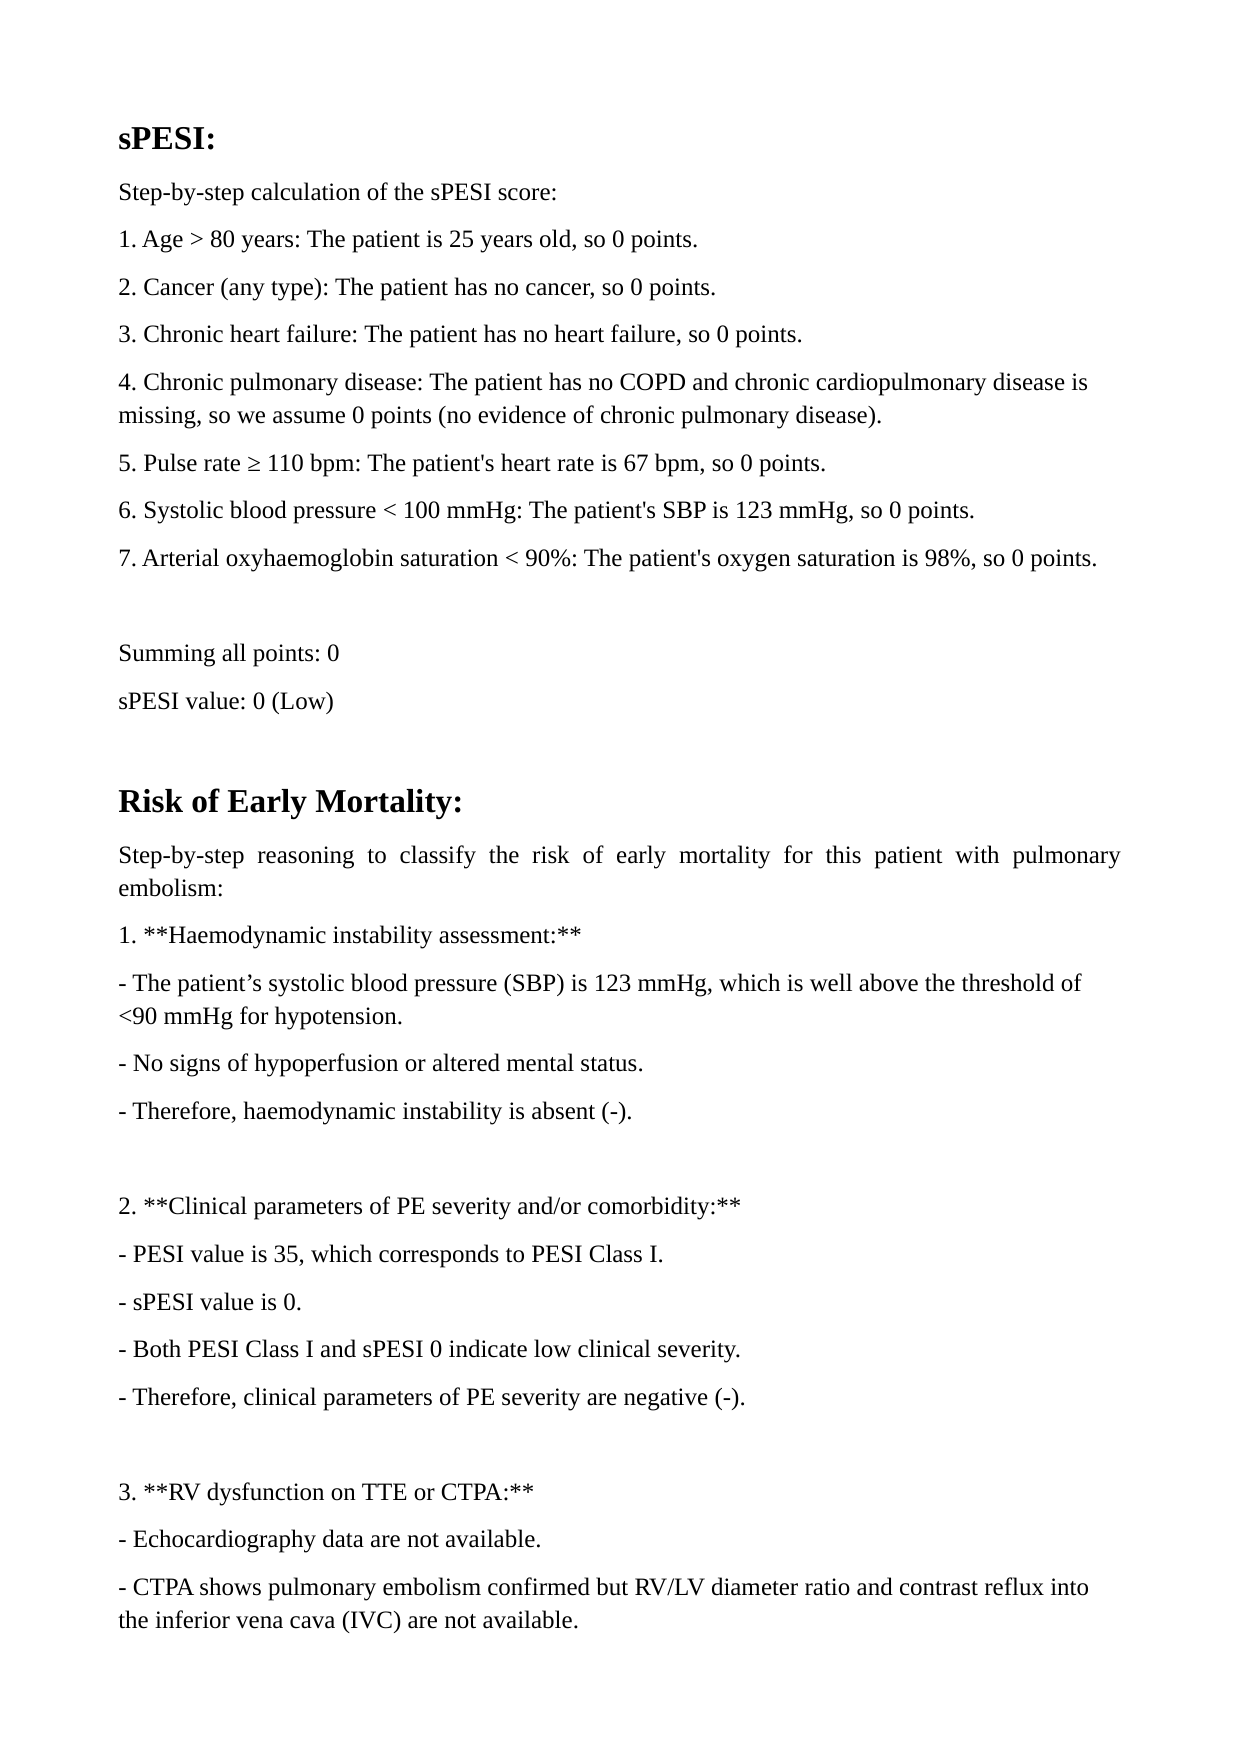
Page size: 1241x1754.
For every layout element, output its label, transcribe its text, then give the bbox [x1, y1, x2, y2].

text - PESI value is 35, which corresponds to PESI Class I. [118, 1239, 1122, 1268]
text - Echocardiography data are not available. [118, 1524, 1122, 1553]
text 2. **Clinical parameters of PE severity and/or comorbidity:** [118, 1191, 1122, 1220]
text - Therefore, haemodynamic instability is absent (-). [118, 1096, 1122, 1125]
text - sPESI value is 0. [118, 1287, 1122, 1315]
text Step-by-step reasoning to classify the risk of early mortality for this patient with pulmonary embolism: [118, 840, 1122, 901]
text 3. Chronic heart failure: The patient has no heart failure, so 0 points. [118, 319, 1122, 348]
text 1. Age > 80 years: The patient is 25 years old, so 0 points. [118, 224, 1122, 253]
text 3. **RV dysfunction on TTE or CTPA:** [118, 1477, 1122, 1506]
text - CTPA shows pulmonary embolism confirmed but RV/LV diameter ratio and contrast reflux into the inferior vena cava (IVC) are not available. [118, 1572, 1122, 1634]
text 5. Pulse rate ≥ 110 bpm: The patient's heart rate is 67 bpm, so 0 points. [118, 448, 1122, 477]
text sPESI: [118, 118, 1122, 156]
text 7. Arterial oxyhaemoglobin saturation < 90%: The patient's oxygen saturation is 98%, so 0 points. [118, 543, 1122, 572]
text 2. Cancer (any type): The patient has no cancer, so 0 points. [118, 272, 1122, 301]
text Risk of Early Mortality: [118, 781, 1122, 819]
text - The patient’s systolic blood pressure (SBP) is 123 mmHg, which is well above the threshold of <90 mmHg for hypotension. [118, 968, 1122, 1030]
text - Therefore, clinical parameters of PE severity are negative (-). [118, 1382, 1122, 1411]
text Step-by-step calculation of the sPESI score: [118, 177, 1122, 206]
text 4. Chronic pulmonary disease: The patient has no COPD and chronic cardiopulmonary disease is missing, so we assume 0 points (no evidence of chronic pulmonary disease). [118, 367, 1122, 429]
text sPESI value: 0 (Low) [118, 686, 1122, 714]
text 6. Systolic blood pressure < 100 mmHg: The patient's SBP is 123 mmHg, so 0 points. [118, 495, 1122, 524]
text - Both PESI Class I and sPESI 0 indicate low clinical severity. [118, 1334, 1122, 1363]
text - No signs of hypoperfusion or altered mental status. [118, 1048, 1122, 1077]
text Summing all points: 0 [118, 638, 1122, 667]
text 1. **Haemodynamic instability assessment:** [118, 920, 1122, 949]
